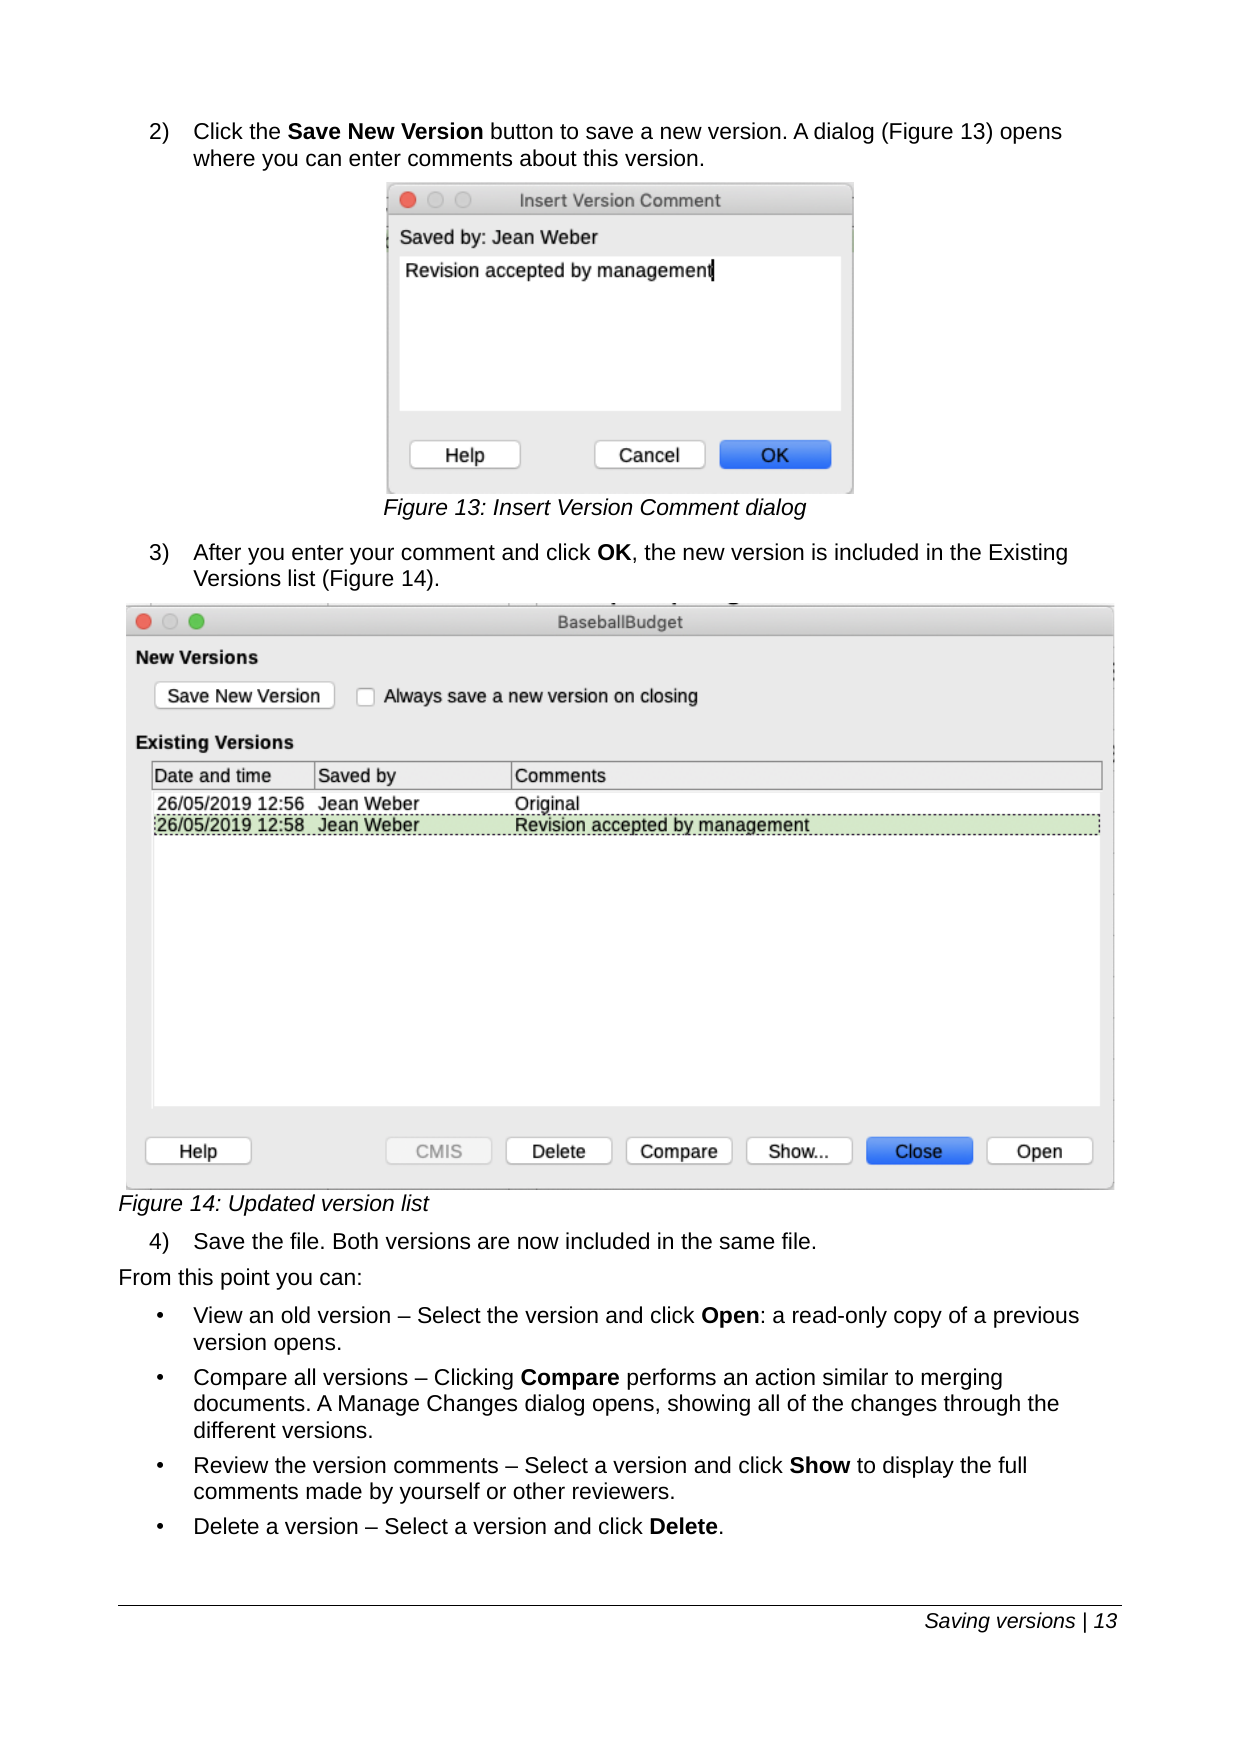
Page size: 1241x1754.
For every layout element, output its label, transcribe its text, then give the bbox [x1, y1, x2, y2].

text Figure 13: Insert Version Comment dialog [383, 183, 857, 520]
list After you enter your comment and click OK, the new version is included in the Existing Versions list (Figure 14). [169, 539, 1122, 592]
list View an old version – Select the version and click Open: a read-only copy of a previous version opens. [156, 1302, 1122, 1355]
picture [126, 603, 1115, 1190]
list Review the version comments – Select a version and click Show to display the full comments made by yourself or other reviewers. [156, 1452, 1122, 1504]
picture [386, 182, 854, 494]
text Figure 14: Updated version list [118, 604, 1122, 1216]
list Delete a version – Select a version and click Delete. [156, 1513, 1122, 1540]
list From this point you can: [118, 1263, 1122, 1290]
list Save the file. Both versions are now included in the same file. [169, 1228, 1122, 1254]
list Compare all versions – Clicking Compare performs an action similar to merging documents. A Manage Changes dialog opens, showing all of the changes through the different versions. [156, 1364, 1122, 1443]
list Click the Save New Version button to save a new version. A dialog (Figure 13) opens where you can enter comments about this version. [169, 118, 1122, 171]
